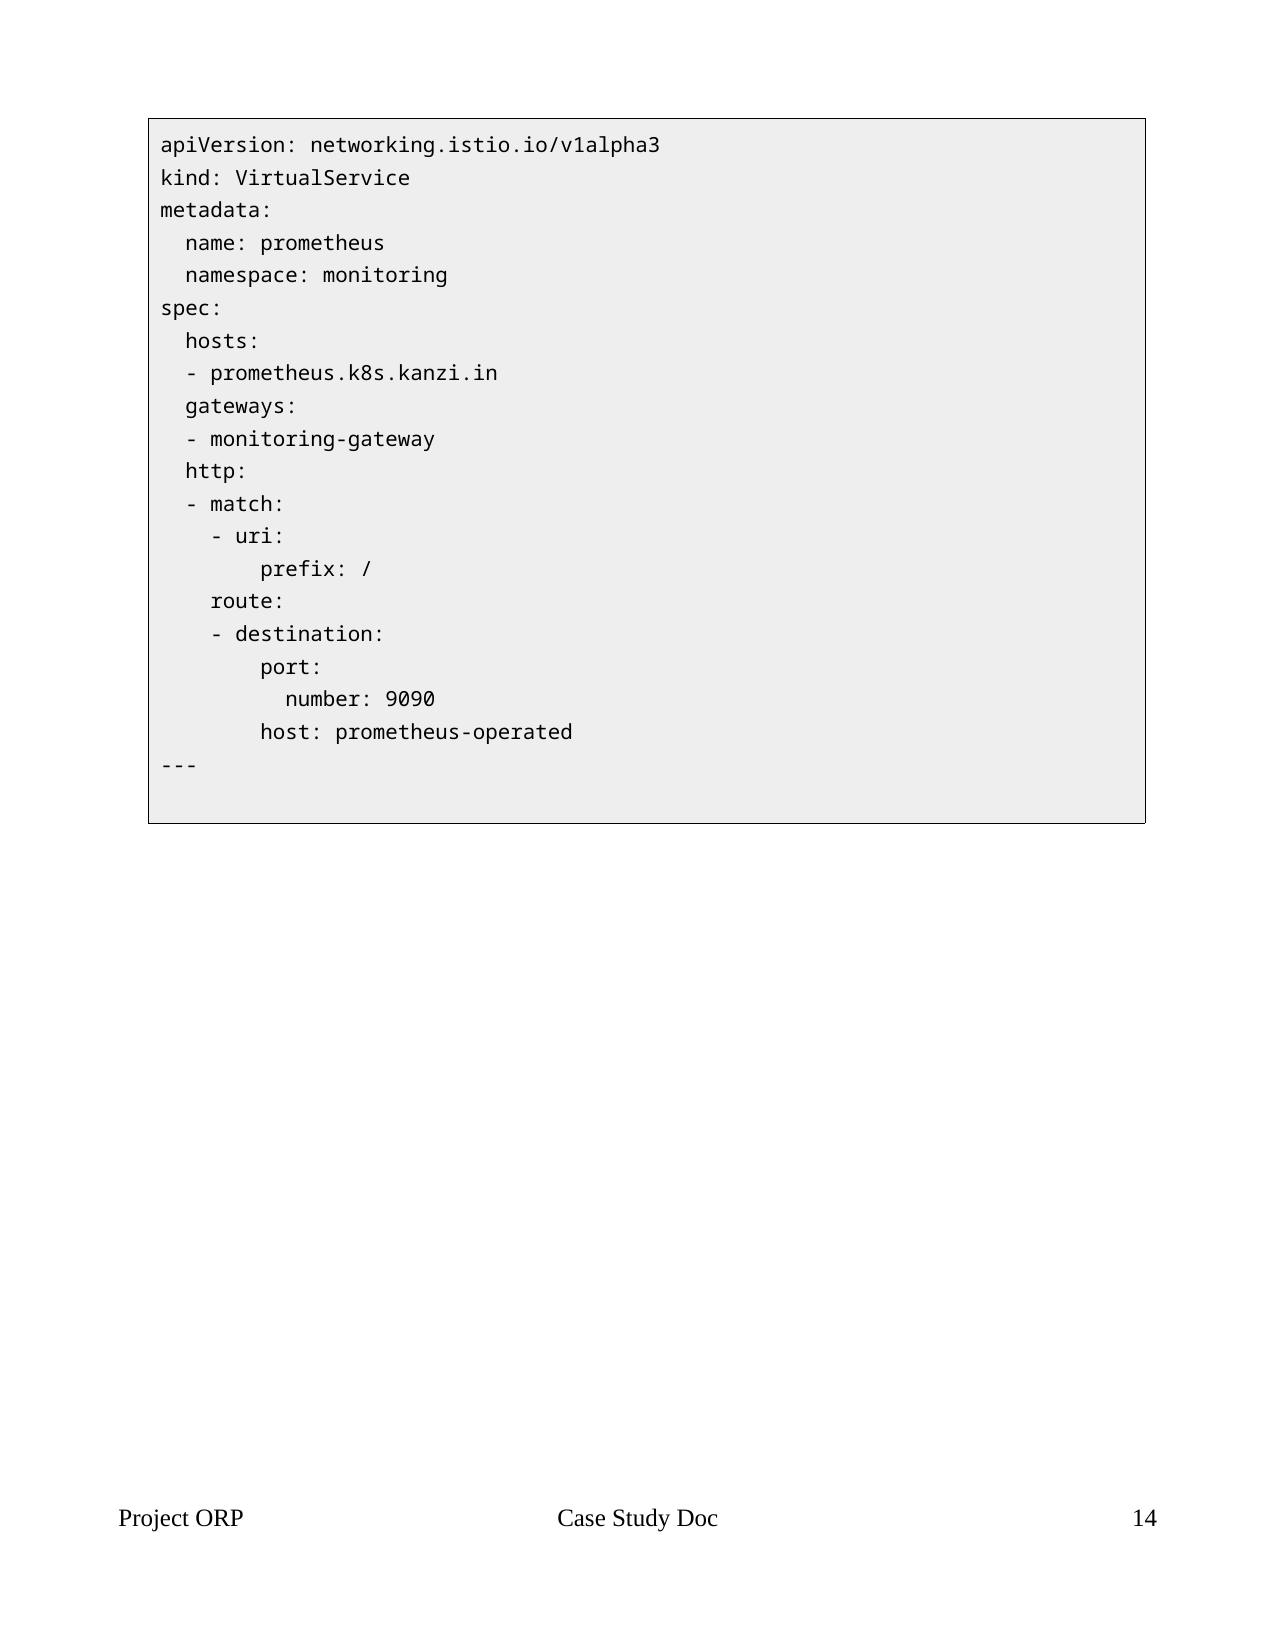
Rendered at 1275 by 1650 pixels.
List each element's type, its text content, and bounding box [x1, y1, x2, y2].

text host: prometheus-operated [149, 705, 1145, 738]
text metadata: [149, 183, 1145, 216]
text name: prometheus [149, 216, 1145, 248]
text route: [149, 574, 1145, 607]
text apiVersion: networking.istio.io/v1alpha3 [149, 119, 1145, 151]
text gateways: [149, 379, 1145, 412]
text hosts: [149, 314, 1145, 346]
text http: [149, 444, 1145, 477]
text - destination: [149, 607, 1145, 640]
text port: [149, 640, 1145, 672]
text - match: [149, 477, 1145, 509]
text --- [149, 738, 1145, 770]
text - prometheus.k8s.kanzi.in [149, 346, 1145, 379]
text spec: [149, 281, 1145, 314]
text - uri: [149, 509, 1145, 542]
text - monitoring-gateway [149, 412, 1145, 444]
text namespace: monitoring [149, 248, 1145, 281]
text prefix: / [149, 542, 1145, 574]
text kind: VirtualService [149, 151, 1145, 183]
text number: 9090 [149, 672, 1145, 705]
